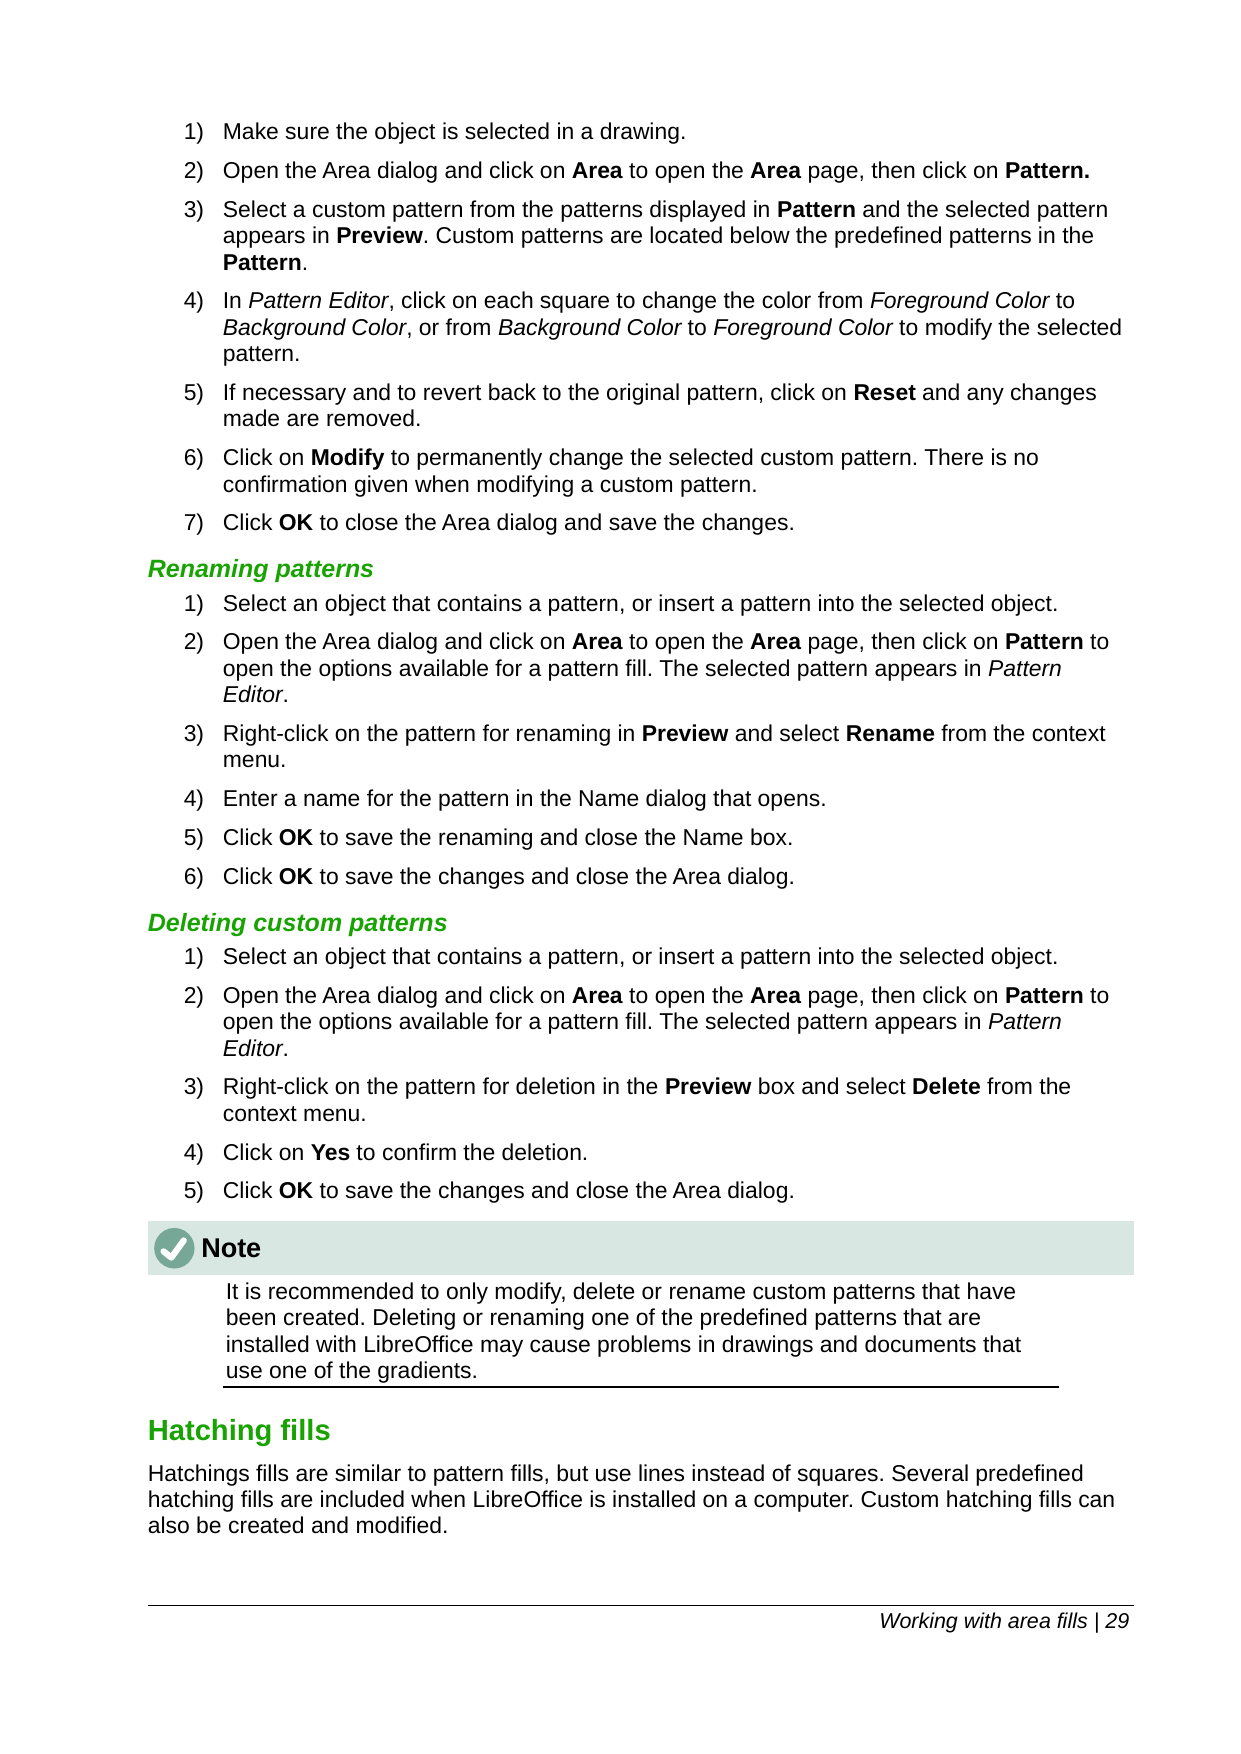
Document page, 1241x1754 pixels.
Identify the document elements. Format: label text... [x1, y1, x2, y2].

subtitle Deleting custom patterns [148, 908, 1134, 937]
list If necessary and to revert back to the original pattern, click on Reset and any changes made are removed. [204, 379, 1134, 432]
text It is recommended to only modify, delete or rename custom patterns that have been created. Deleting or renaming one of the predefined patterns that are installed with LibreOffice may cause problems in drawings and documents that use one of the gradients. [223, 1275, 1059, 1386]
list Select an object that contains a pattern, or insert a pattern into the selected object. [204, 943, 1134, 969]
list Open the Area dialog and click on Area to open the Area page, then click on Pattern to open the options available for a pattern fill. The selected pattern appears in Pattern Editor. [204, 982, 1134, 1061]
list Enter a name for the pattern in the Name dialog that opens. [204, 785, 1134, 811]
subtitle Hatching fills [148, 1413, 1134, 1447]
list Click OK to save the changes and close the Area dialog. [204, 1177, 1134, 1204]
list Select an object that contains a pattern, or insert a pattern into the selected object. [204, 589, 1134, 616]
list Open the Area dialog and click on Area to open the Area page, then click on Pattern. [204, 157, 1134, 183]
list Select a custom pattern from the patterns displayed in Pattern and the selected pattern appears in Preview. Custom patterns are located below the predefined patterns in the Pattern. [204, 196, 1134, 275]
subtitle Note [148, 1221, 1134, 1275]
list Make sure the object is selected in a drawing. [204, 118, 1134, 144]
text Hatchings fills are similar to pattern fills, but use lines instead of squares. Several predefined hatching fills are included when LibreOffice is installed on a computer. Custom hatching fills can also be created and modified. [148, 1459, 1134, 1538]
list Click OK to close the Area dialog and save the changes. [204, 509, 1134, 536]
list Click on Yes to confirm the deletion. [204, 1138, 1134, 1165]
list In Pattern Editor, click on each square to change the color from Foreground Color to Background Color, or from Background Color to Foreground Color to modify the selected pattern. [204, 287, 1134, 366]
list Right-click on the pattern for deletion in the Preview box and select Delete from the context menu. [204, 1073, 1134, 1126]
list Click OK to save the renaming and close the Name box. [204, 824, 1134, 850]
list Click on Modify to permanently change the selected custom pattern. There is no confirmation given when modifying a custom pattern. [204, 444, 1134, 497]
list Open the Area dialog and click on Area to open the Area page, then click on Pattern to open the options available for a pattern fill. The selected pattern appears in Pattern Editor. [204, 628, 1134, 707]
subtitle Renaming patterns [148, 554, 1134, 583]
list Click OK to save the changes and close the Area dialog. [204, 863, 1134, 889]
list Right-click on the pattern for renaming in Preview and select Rename from the context menu. [204, 720, 1134, 773]
